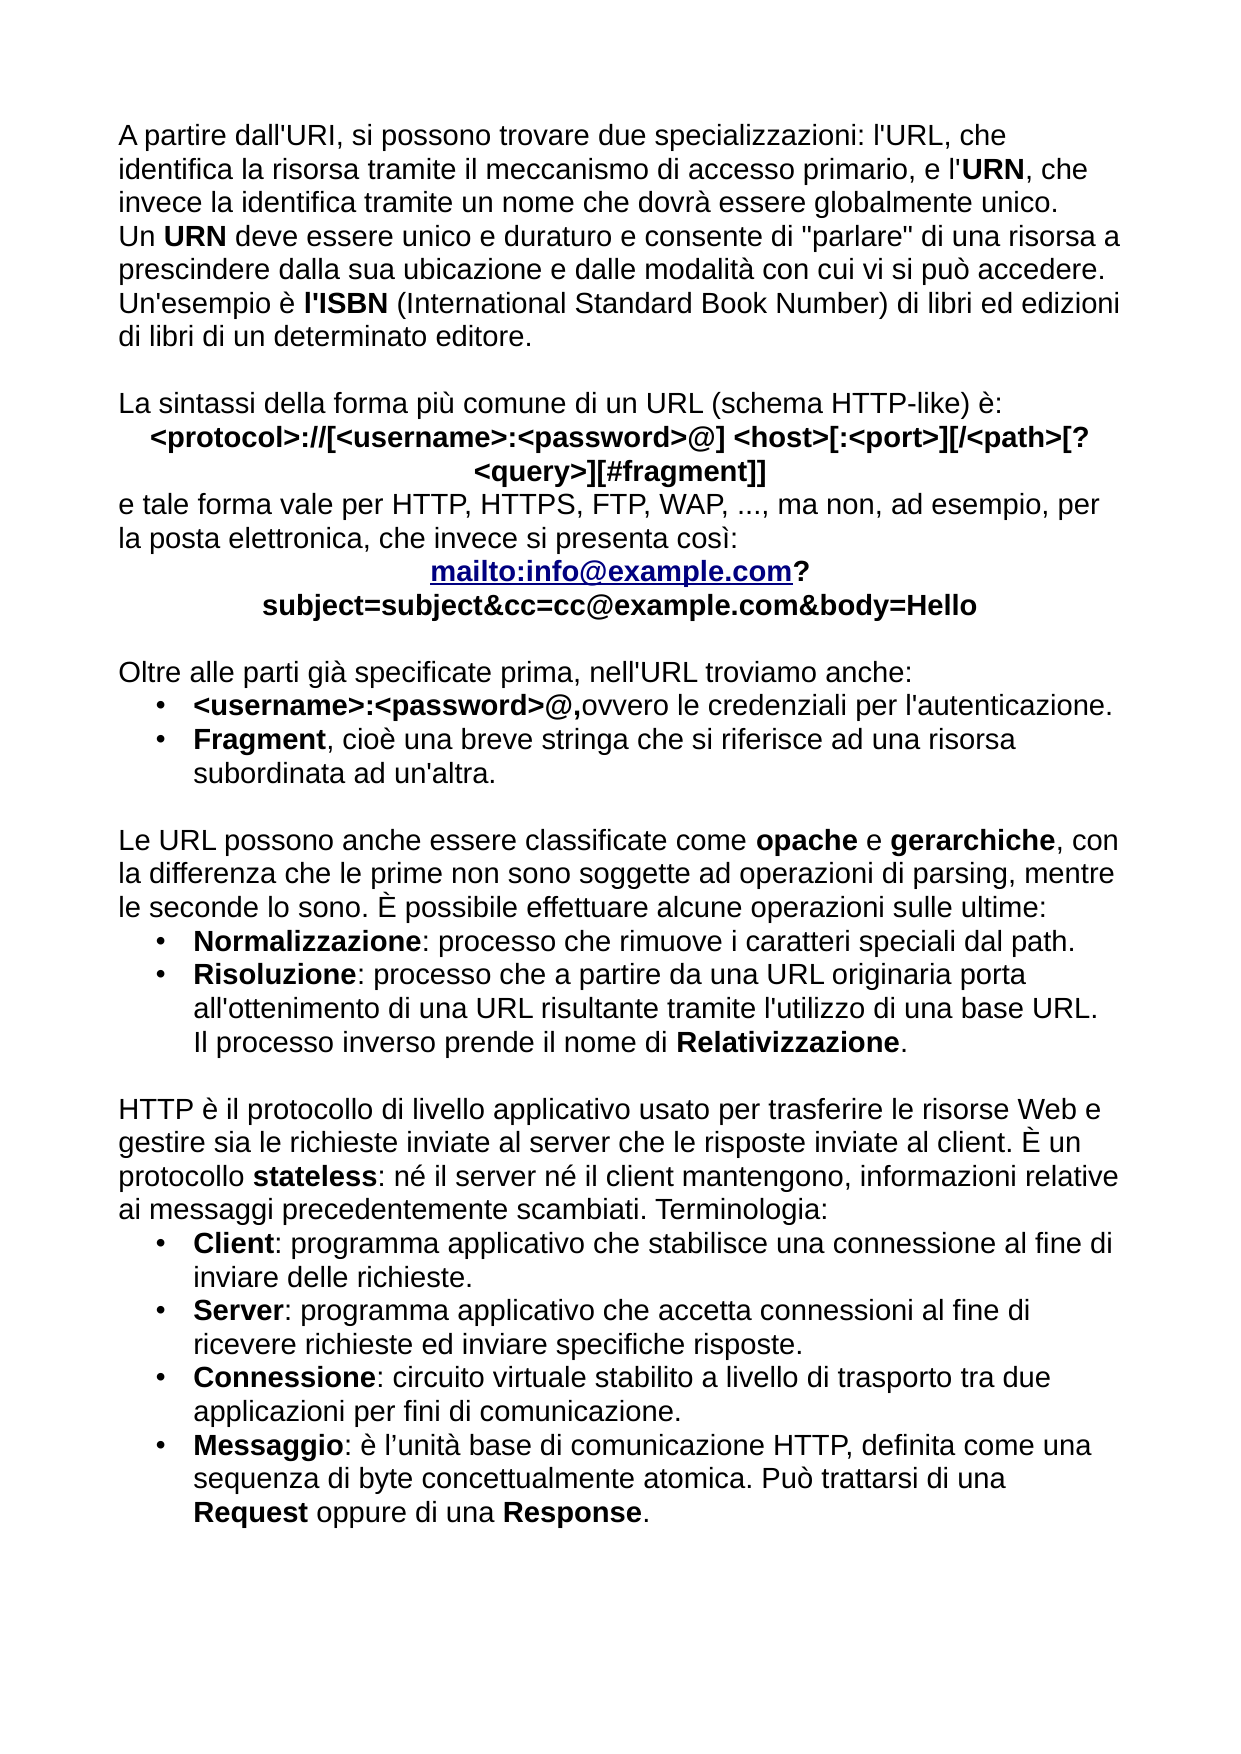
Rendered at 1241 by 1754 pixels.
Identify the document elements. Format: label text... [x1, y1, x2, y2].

text HTTP è il protocollo di livello applicativo usato per trasferire le risorse Web e gestire sia le richieste inviate al server che le risposte inviate al client. È un protocollo stateless: né il server né il client mantengono, informazioni relative ai messaggi precedentemente scambiati. Terminologia: [118, 1092, 1122, 1226]
list Server: programma applicativo che accetta connessioni al fine di ricevere richieste ed inviare specifiche risposte. [156, 1293, 1122, 1360]
list Risoluzione: processo che a partire da una URL originaria porta all'ottenimento di una URL risultante tramite l'utilizzo di una base URL. Il processo inverso prende il nome di Relativizzazione. [156, 957, 1122, 1058]
list Messaggio: è l’unità base di comunicazione HTTP, definita come una sequenza di byte concettualmente atomica. Può trattarsi di una Request oppure di una Response. [156, 1428, 1122, 1528]
text Un URN deve essere unico e duraturo e consente di "parlare" di una risorsa a prescindere dalla sua ubicazione e dalle modalità con cui vi si può accedere. Un'esempio è l'ISBN (International Standard Book Number) di libri ed edizioni di libri di un determinato editore. [118, 219, 1122, 353]
list Fragment, cioè una breve stringa che si riferisce ad una risorsa subordinata ad un'altra. [156, 722, 1122, 789]
list <username>:<password>@,ovvero le credenziali per l'autenticazione. [156, 688, 1122, 722]
list Connessione: circuito virtuale stabilito a livello di trasporto tra due applicazioni per fini di comunicazione. [156, 1360, 1122, 1428]
text A partire dall'URI, si possono trovare due specializzazioni: l'URL, che identifica la risorsa tramite il meccanismo di accesso primario, e l'URN, che invece la identifica tramite un nome che dovrà essere globalmente unico. [118, 118, 1122, 219]
text Le URL possono anche essere classificate come opache e gerarchiche, con la differenza che le prime non sono soggette ad operazioni di parsing, mentre le seconde lo sono. È possibile effettuare alcune operazioni sulle ultime: [118, 823, 1122, 923]
text Oltre alle parti già specificate prima, nell'URL troviamo anche: [118, 655, 1122, 688]
text <protocol>://[<username>:<password>@] <host>[:<port>][/<path>[?<query>][#fragment]] [118, 420, 1122, 487]
text e tale forma vale per HTTP, HTTPS, FTP, WAP, ..., ma non, ad esempio, per la posta elettronica, che invece si presenta così: [118, 487, 1122, 554]
list Client: programma applicativo che stabilisce una connessione al fine di inviare delle richieste. [156, 1226, 1122, 1293]
text La sintassi della forma più comune di un URL (schema HTTP-like) è: [118, 386, 1122, 420]
text subject=subject&cc=cc@example.com&body=Hello [118, 588, 1122, 621]
list Normalizzazione: processo che rimuove i caratteri speciali dal path. [156, 923, 1122, 957]
text mailto:info@example.com? [118, 554, 1122, 588]
